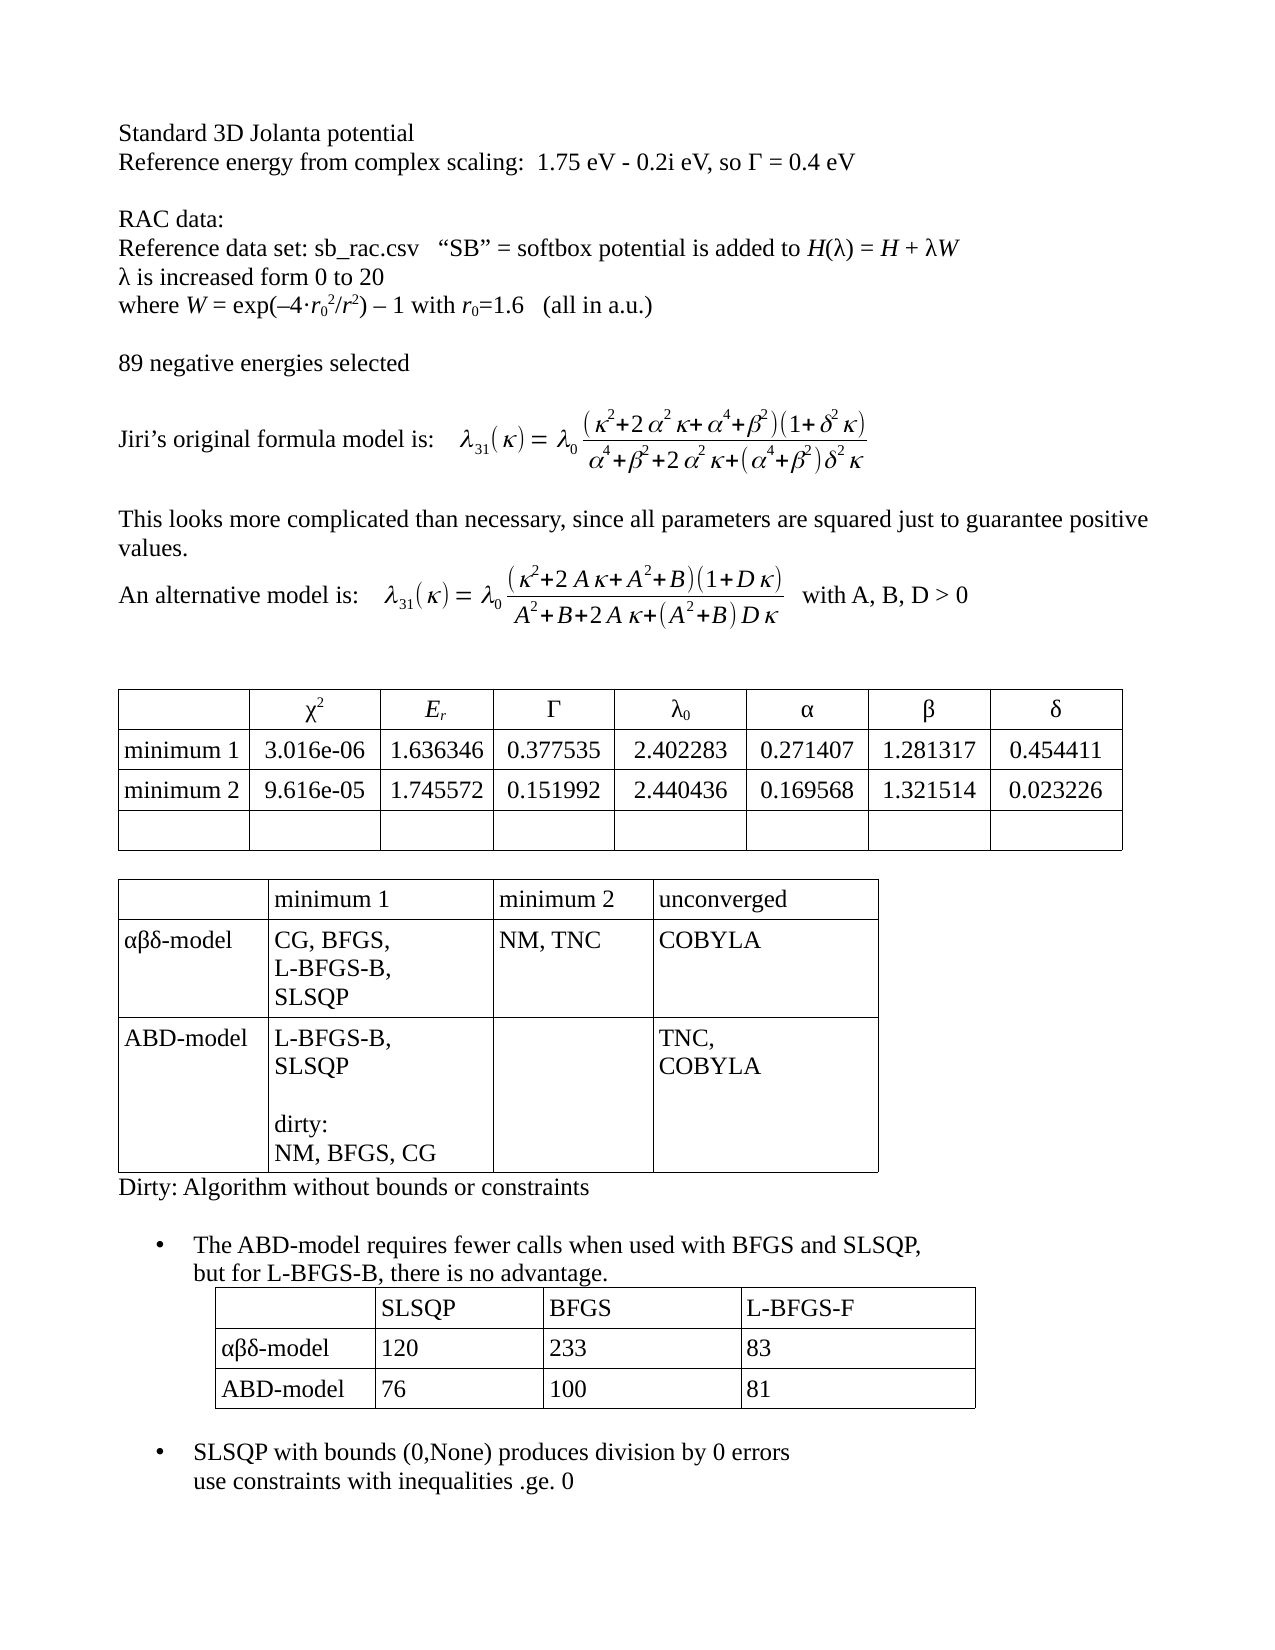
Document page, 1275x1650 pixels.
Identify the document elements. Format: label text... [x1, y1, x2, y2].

table_cell 2.440436 [615, 770, 746, 809]
table_header minimum 1 [269, 880, 493, 919]
table_cell 1.745572 [381, 770, 493, 809]
table_cell CG, BFGS, L-BFGS-B, SLSQP [269, 920, 493, 1017]
table_cell NM, TNC [494, 920, 653, 1017]
table_cell 0.377535 [494, 730, 614, 769]
table_cell [869, 811, 990, 850]
table_cell 76 [376, 1369, 543, 1408]
text Jiri’s original formula model is: [118, 406, 1157, 475]
list The ABD-model requires fewer calls when used with BFGS and SLSQP, but for L-BFGS-B, there is no advantage. [156, 1230, 1157, 1287]
table_cell 1.636346 [381, 730, 493, 769]
text where W = exp(–4·r02/r2) – 1 with r0=1.6 (all in a.u.) [118, 291, 1157, 319]
table_header λ0 [615, 690, 746, 729]
table_cell 0.151992 [494, 770, 614, 809]
table_header minimum 2 [494, 880, 653, 919]
table_header Er [381, 690, 493, 729]
text RAC data: [118, 204, 1157, 233]
table_cell [747, 811, 868, 850]
table_header [216, 1288, 375, 1327]
table_header [119, 690, 249, 729]
table_cell [494, 1018, 653, 1172]
table_header BFGS [544, 1288, 741, 1327]
table_cell 0.454411 [991, 730, 1122, 769]
table_cell 1.321514 [869, 770, 990, 809]
text Reference data set: sb_rac.csv “SB” = softbox potential is added to H(λ) = H + λW [118, 233, 1157, 262]
table_header [119, 880, 268, 919]
table_cell 81 [742, 1369, 975, 1408]
table_cell [381, 811, 493, 850]
table_cell ABD-model [216, 1369, 375, 1408]
table_cell minimum 2 [119, 770, 249, 809]
table_cell L-BFGS-B, SLSQP dirty: NM, BFGS, CG [269, 1018, 493, 1172]
table_cell 100 [544, 1369, 741, 1408]
table_header χ2 [250, 690, 380, 729]
table_header Γ [494, 690, 614, 729]
table_cell 0.023226 [991, 770, 1122, 809]
table_cell [615, 811, 746, 850]
table_cell 120 [376, 1329, 543, 1368]
table_cell αβδ-model [216, 1329, 375, 1368]
table_header β [869, 690, 990, 729]
table_cell TNC, COBYLA [654, 1018, 878, 1172]
list SLSQP with bounds (0,None) produces division by 0 errors use constraints with inequalities .ge. 0 [156, 1437, 1157, 1523]
table_cell 2.402283 [615, 730, 746, 769]
text Standard 3D Jolanta potential [118, 118, 1157, 147]
table_cell minimum 1 [119, 730, 249, 769]
table_cell 3.016e-06 [250, 730, 380, 769]
table_cell [250, 811, 380, 850]
table_header L-BFGS-F [742, 1288, 975, 1327]
table_cell 9.616e-05 [250, 770, 380, 809]
text Reference energy from complex scaling: 1.75 eV - 0.2i eV, so Γ = 0.4 eV [118, 147, 1157, 176]
table_cell 83 [742, 1329, 975, 1368]
text 89 negative energies selected [118, 348, 1157, 377]
table_cell 0.169568 [747, 770, 868, 809]
table_cell [991, 811, 1122, 850]
table_cell [119, 811, 249, 850]
table_cell 0.271407 [747, 730, 868, 769]
text An alternative model is: with A, B, D > 0 [118, 561, 1157, 631]
table_header unconverged [654, 880, 878, 919]
table_header α [747, 690, 868, 729]
text This looks more complicated than necessary, since all parameters are squared just to guarantee positive values. [118, 504, 1157, 561]
table_cell αβδ-model [119, 920, 268, 1017]
table_header SLSQP [376, 1288, 543, 1327]
table_cell 1.281317 [869, 730, 990, 769]
text Dirty: Algorithm without bounds or constraints [118, 1172, 1157, 1201]
table_cell COBYLA [654, 920, 878, 1017]
table_cell [494, 811, 614, 850]
table_cell 233 [544, 1329, 741, 1368]
text λ is increased form 0 to 20 [118, 262, 1157, 291]
table_cell ABD-model [119, 1018, 268, 1172]
table_header δ [991, 690, 1122, 729]
